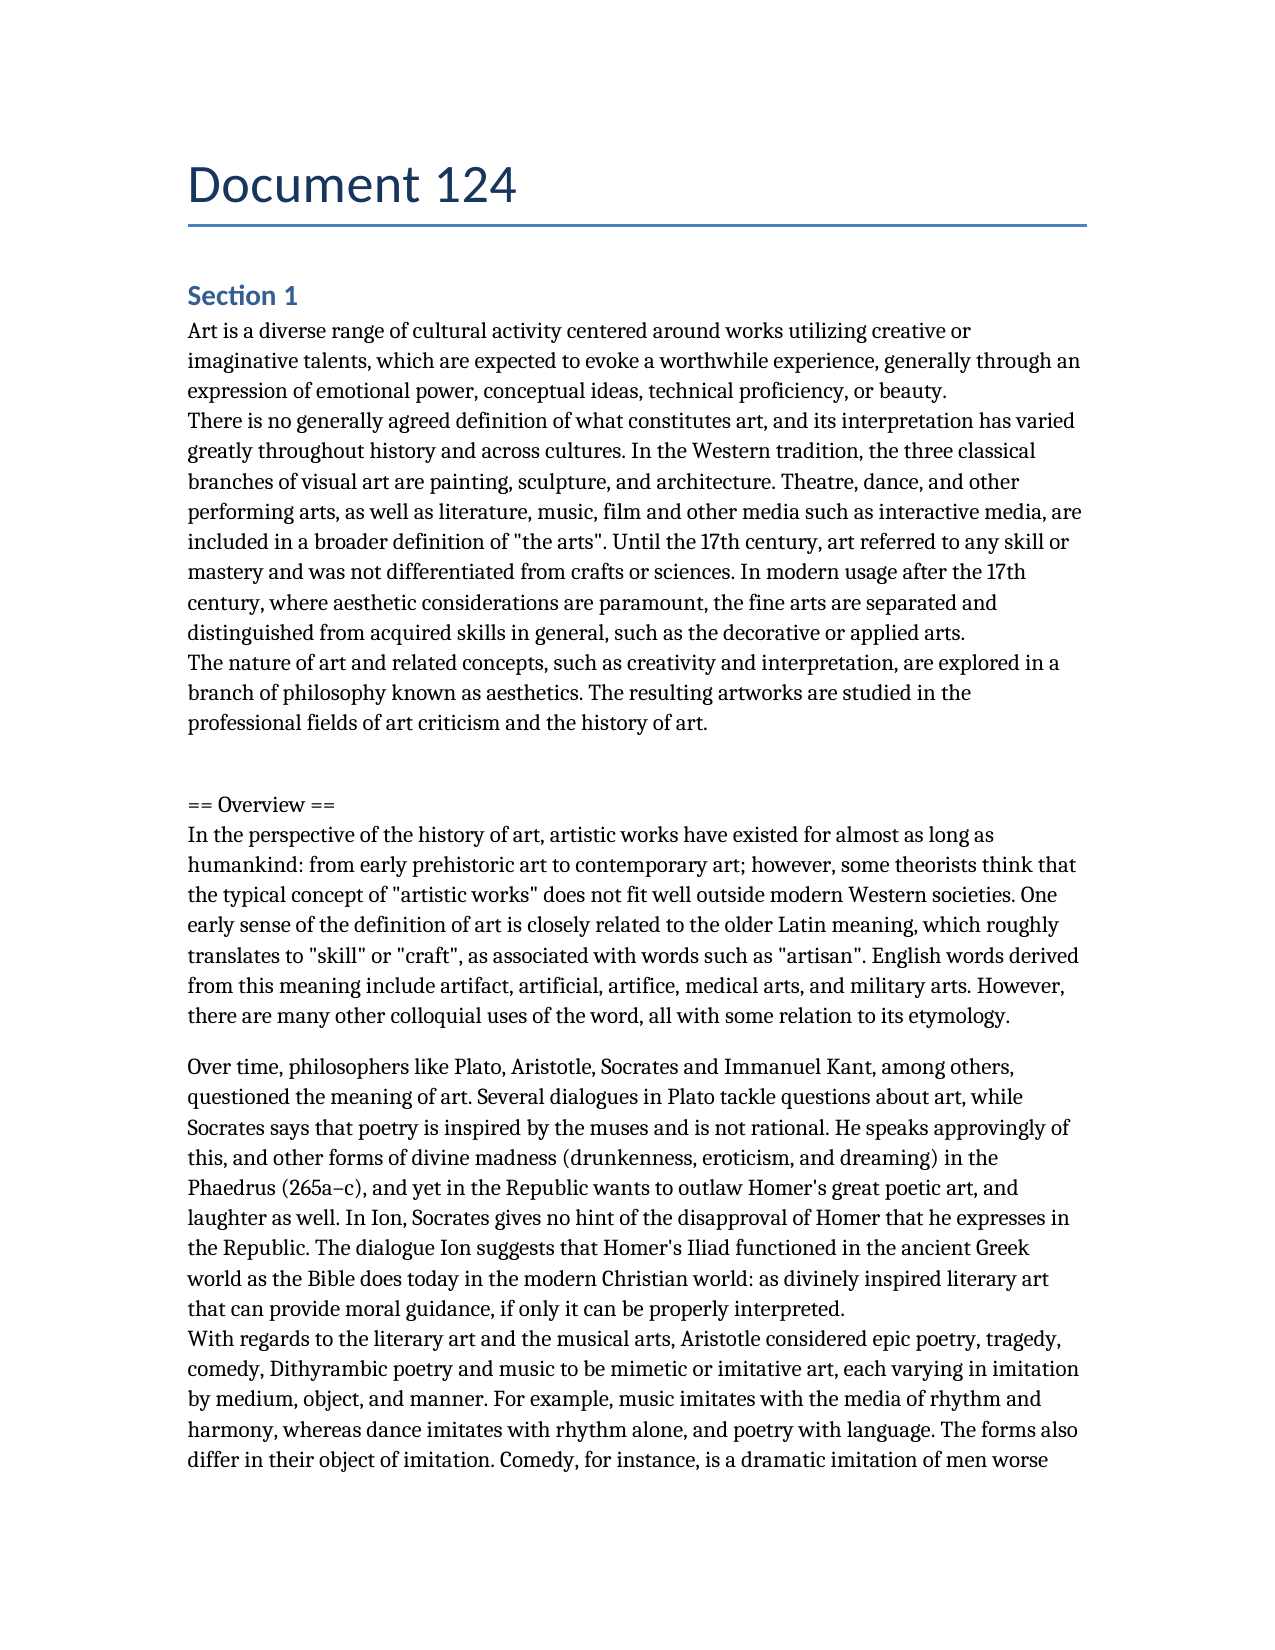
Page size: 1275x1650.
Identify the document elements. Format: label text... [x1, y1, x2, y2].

title Document 124 [187, 150, 1087, 227]
text Art is a diverse range of cultural activity centered around works utilizing creative or imaginative talents, which are expected to evoke a worthwhile experience, generally through an expression of emotional power, conceptual ideas, technical proficiency, or beauty. There is no generally agreed definition of what constitutes art, and its interpretation has varied greatly throughout history and across cultures. In the Western tradition, the three classical branches of visual art are painting, sculpture, and architecture. Theatre, dance, and other performing arts, as well as literature, music, film and other media such as interactive media, are included in a broader definition of "the arts". Until the 17th century, art referred to any skill or mastery and was not differentiated from crafts or sciences. In modern usage after the 17th century, where aesthetic considerations are paramount, the fine arts are separated and distinguished from acquired skills in general, such as the decorative or applied arts. The nature of art and related concepts, such as creativity and interpretation, are explored in a branch of philosophy known as aesthetics. The resulting artworks are studied in the professional fields of art criticism and the history of art. [187, 317, 1087, 737]
subtitle Section 1 [187, 277, 1087, 312]
text Over time, philosophers like Plato, Aristotle, Socrates and Immanuel Kant, among others, questioned the meaning of art. Several dialogues in Plato tackle questions about art, while Socrates says that poetry is inspired by the muses and is not rational. He speaks approvingly of this, and other forms of divine madness (drunkenness, eroticism, and dreaming) in the Phaedrus (265a–c), and yet in the Republic wants to outlaw Homer's great poetic art, and laughter as well. In Ion, Socrates gives no hint of the disapproval of Homer that he expresses in the Republic. The dialogue Ion suggests that Homer's Iliad functioned in the ancient Greek world as the Bible does today in the modern Christian world: as divinely inspired literary art that can provide moral guidance, if only it can be properly interpreted. With regards to the literary art and the musical arts, Aristotle considered epic poetry, tragedy, comedy, Dithyrambic poetry and music to be mimetic or imitative art, each varying in imitation by medium, object, and manner. For example, music imitates with the media of rhythm and harmony, whereas dance imitates with rhythm alone, and poetry with language. The forms also differ in their object of imitation. Comedy, for instance, is a dramatic imitation of men worse [187, 1054, 1087, 1473]
text == Overview == In the perspective of the history of art, artistic works have existed for almost as long as humankind: from early prehistoric art to contemporary art; however, some theorists think that the typical concept of "artistic works" does not fit well outside modern Western societies. One early sense of the definition of art is closely related to the older Latin meaning, which roughly translates to "skill" or "craft", as associated with words such as "artisan". English words derived from this meaning include artifact, artificial, artifice, medical arts, and military arts. However, there are many other colloquial uses of the word, all with some relation to its etymology. [187, 761, 1087, 1029]
